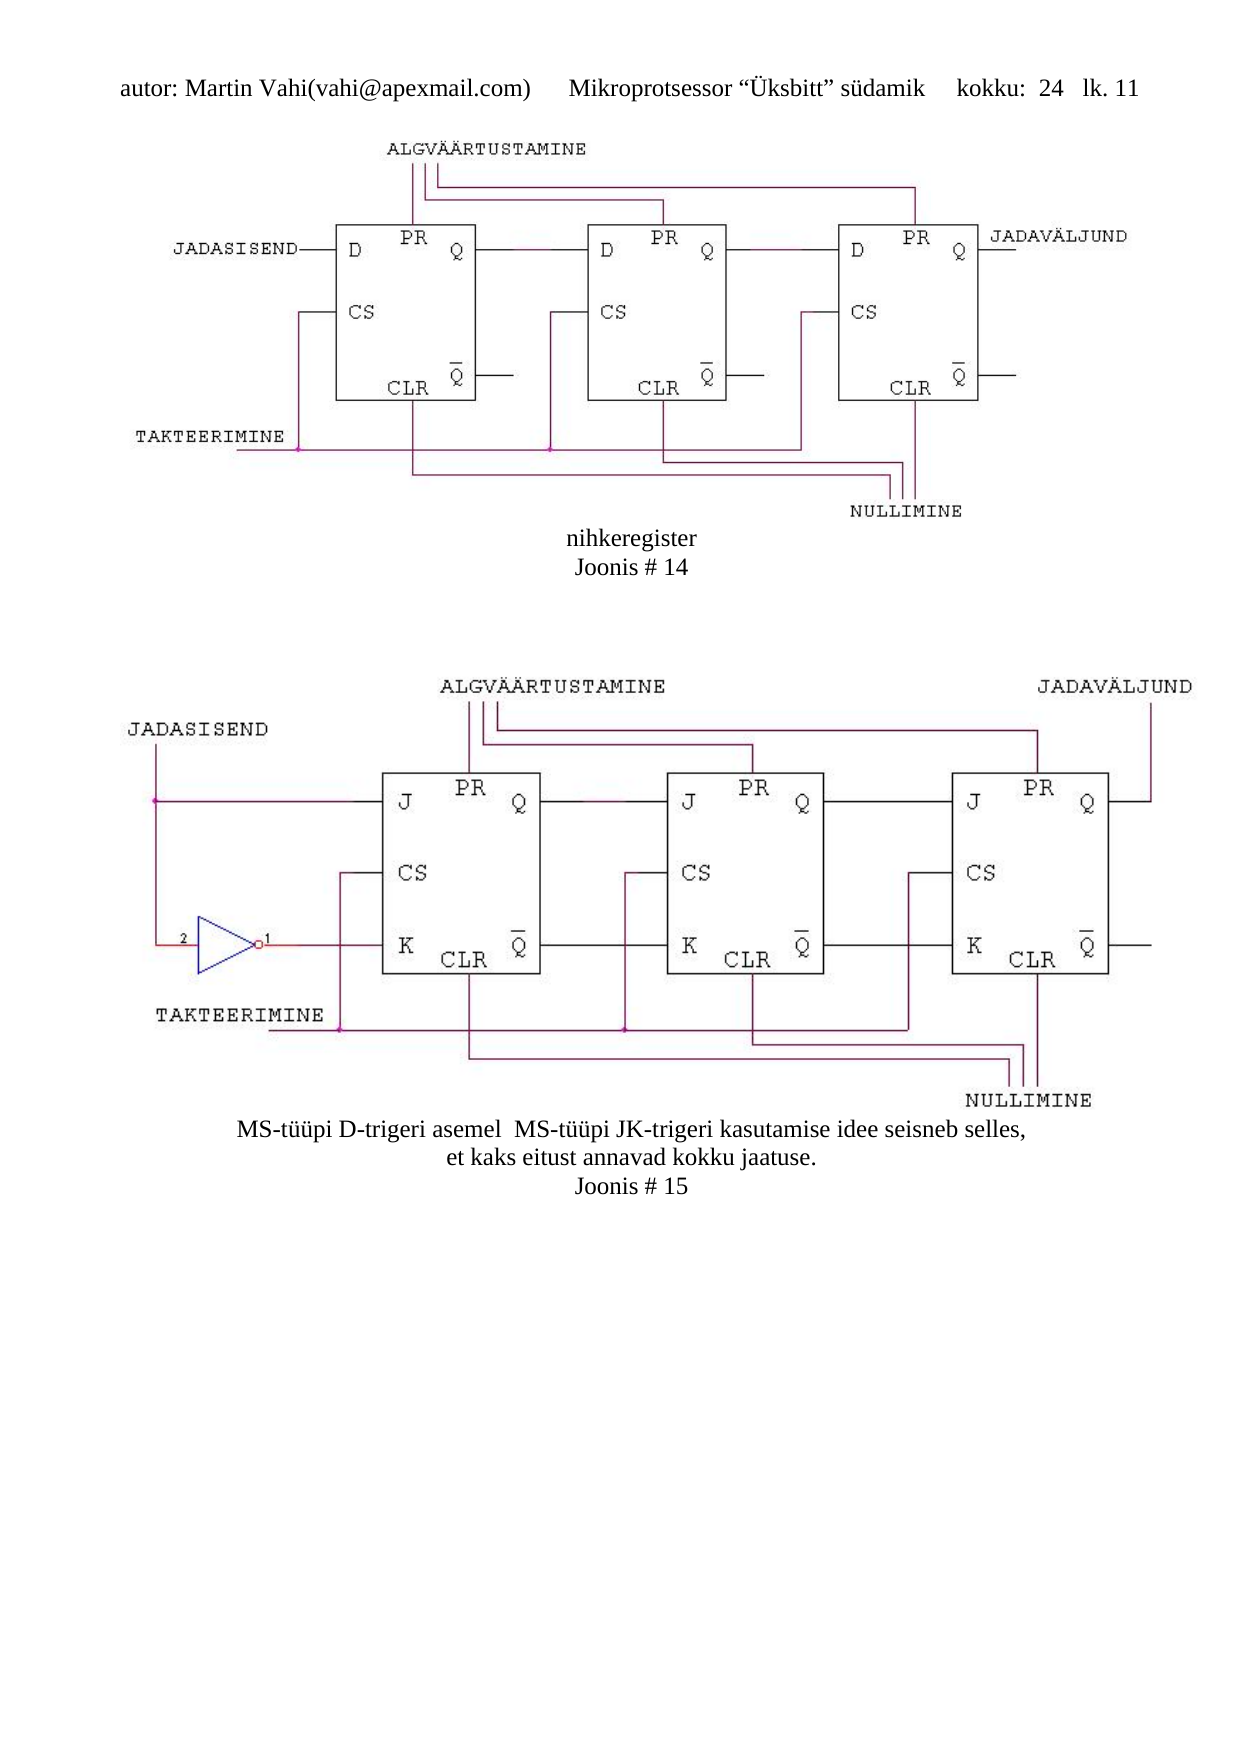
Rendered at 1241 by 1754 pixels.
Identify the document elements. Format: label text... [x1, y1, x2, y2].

text Joonis # 15 [120, 1171, 1143, 1200]
text MS-tüüpi D-trigeri asemel MS-tüüpi JK-trigeri kasutamise idee seisneb selles, [120, 1114, 1143, 1142]
picture [129, 131, 1134, 523]
picture [120, 666, 1200, 1114]
text et kaks eitust annavad kokku jaatuse. [120, 1142, 1143, 1171]
text nihkeregister [120, 523, 1143, 552]
text Joonis # 14 [120, 552, 1143, 581]
